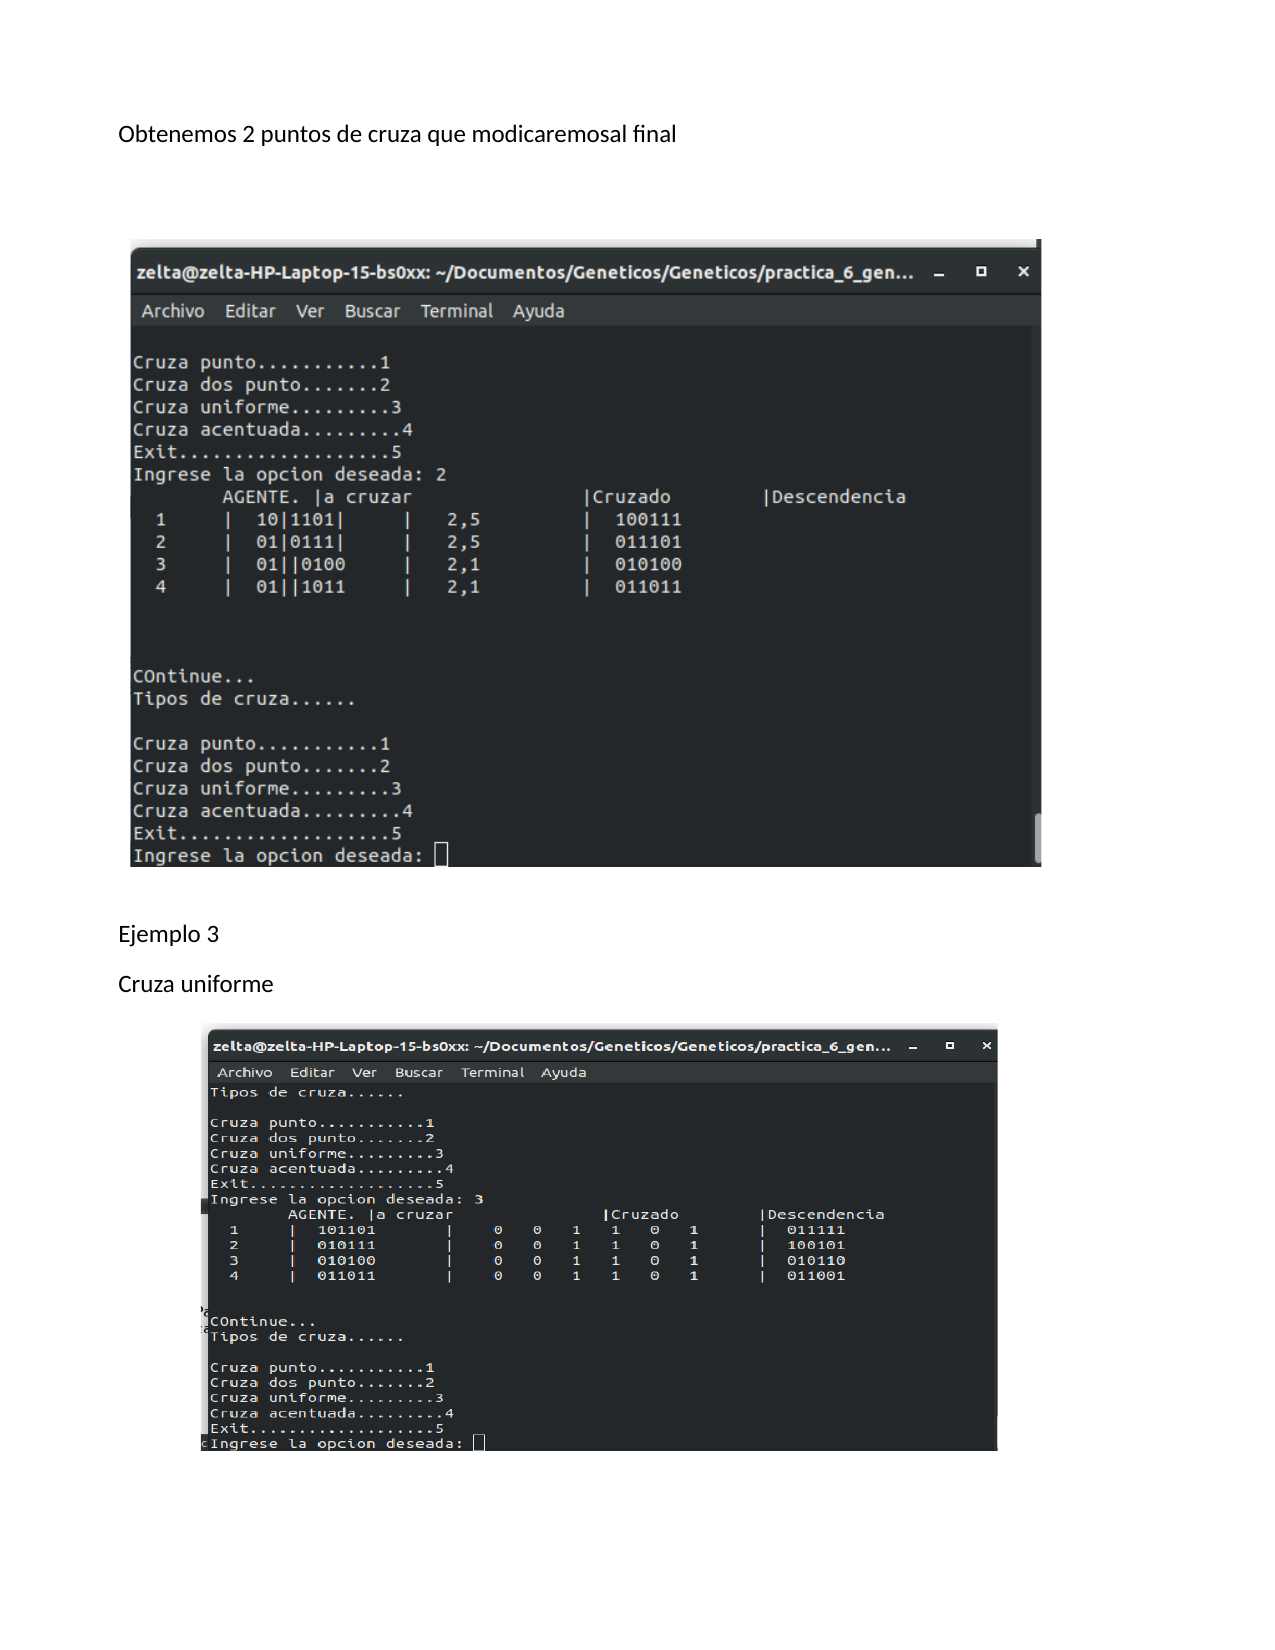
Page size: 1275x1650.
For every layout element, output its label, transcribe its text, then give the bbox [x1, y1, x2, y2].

picture [200, 1023, 998, 1451]
text Cruza uniforme [118, 968, 1157, 998]
text Obtenemos 2 puntos de cruza que modicaremosal final [118, 118, 1157, 149]
text Ejemplo 3 [118, 918, 1157, 949]
picture [130, 239, 1042, 867]
